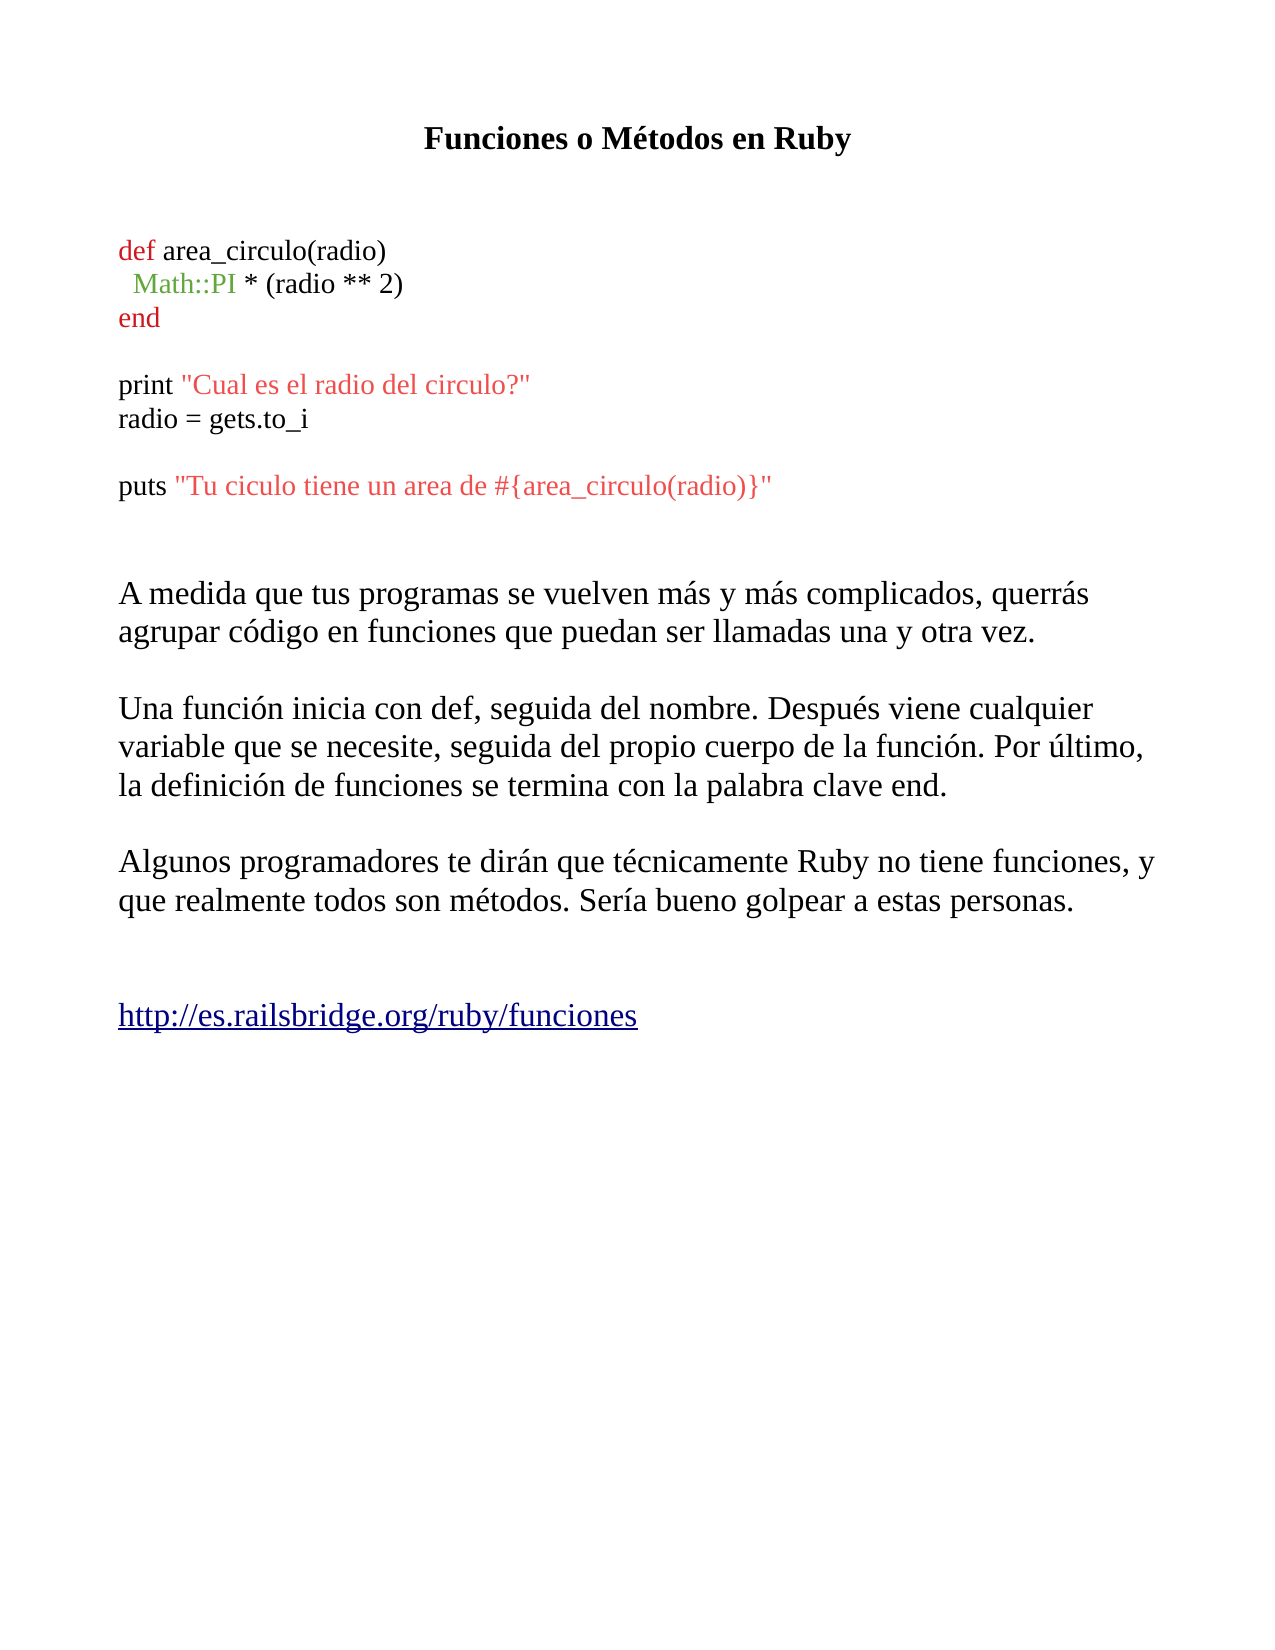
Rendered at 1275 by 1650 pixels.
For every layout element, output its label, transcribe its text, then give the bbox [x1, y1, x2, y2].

text http://es.railsbridge.org/ruby/funciones [118, 995, 1157, 1033]
text print "Cual es el radio del circulo?" [118, 367, 1157, 401]
text end [118, 300, 1157, 334]
text Una función inicia con def, seguida del nombre. Después viene cualquier variable que se necesite, seguida del propio cuerpo de la función. Por último, la definición de funciones se termina con la palabra clave end. [118, 688, 1157, 803]
text radio = gets.to_i [118, 401, 1157, 434]
text A medida que tus programas se vuelven más y más complicados, querrás agrupar código en funciones que puedan ser llamadas una y otra vez. [118, 573, 1157, 650]
text puts "Tu ciculo tiene un area de #{area_circulo(radio)}" [118, 468, 1157, 501]
text Algunos programadores te dirán que técnicamente Ruby no tiene funciones, y que realmente todos son métodos. Sería bueno golpear a estas personas. [118, 842, 1157, 918]
text Math::PI * (radio ** 2) [118, 267, 1157, 300]
text def area_circulo(radio) [118, 233, 1157, 267]
text Funciones o Métodos en Ruby [118, 118, 1157, 156]
